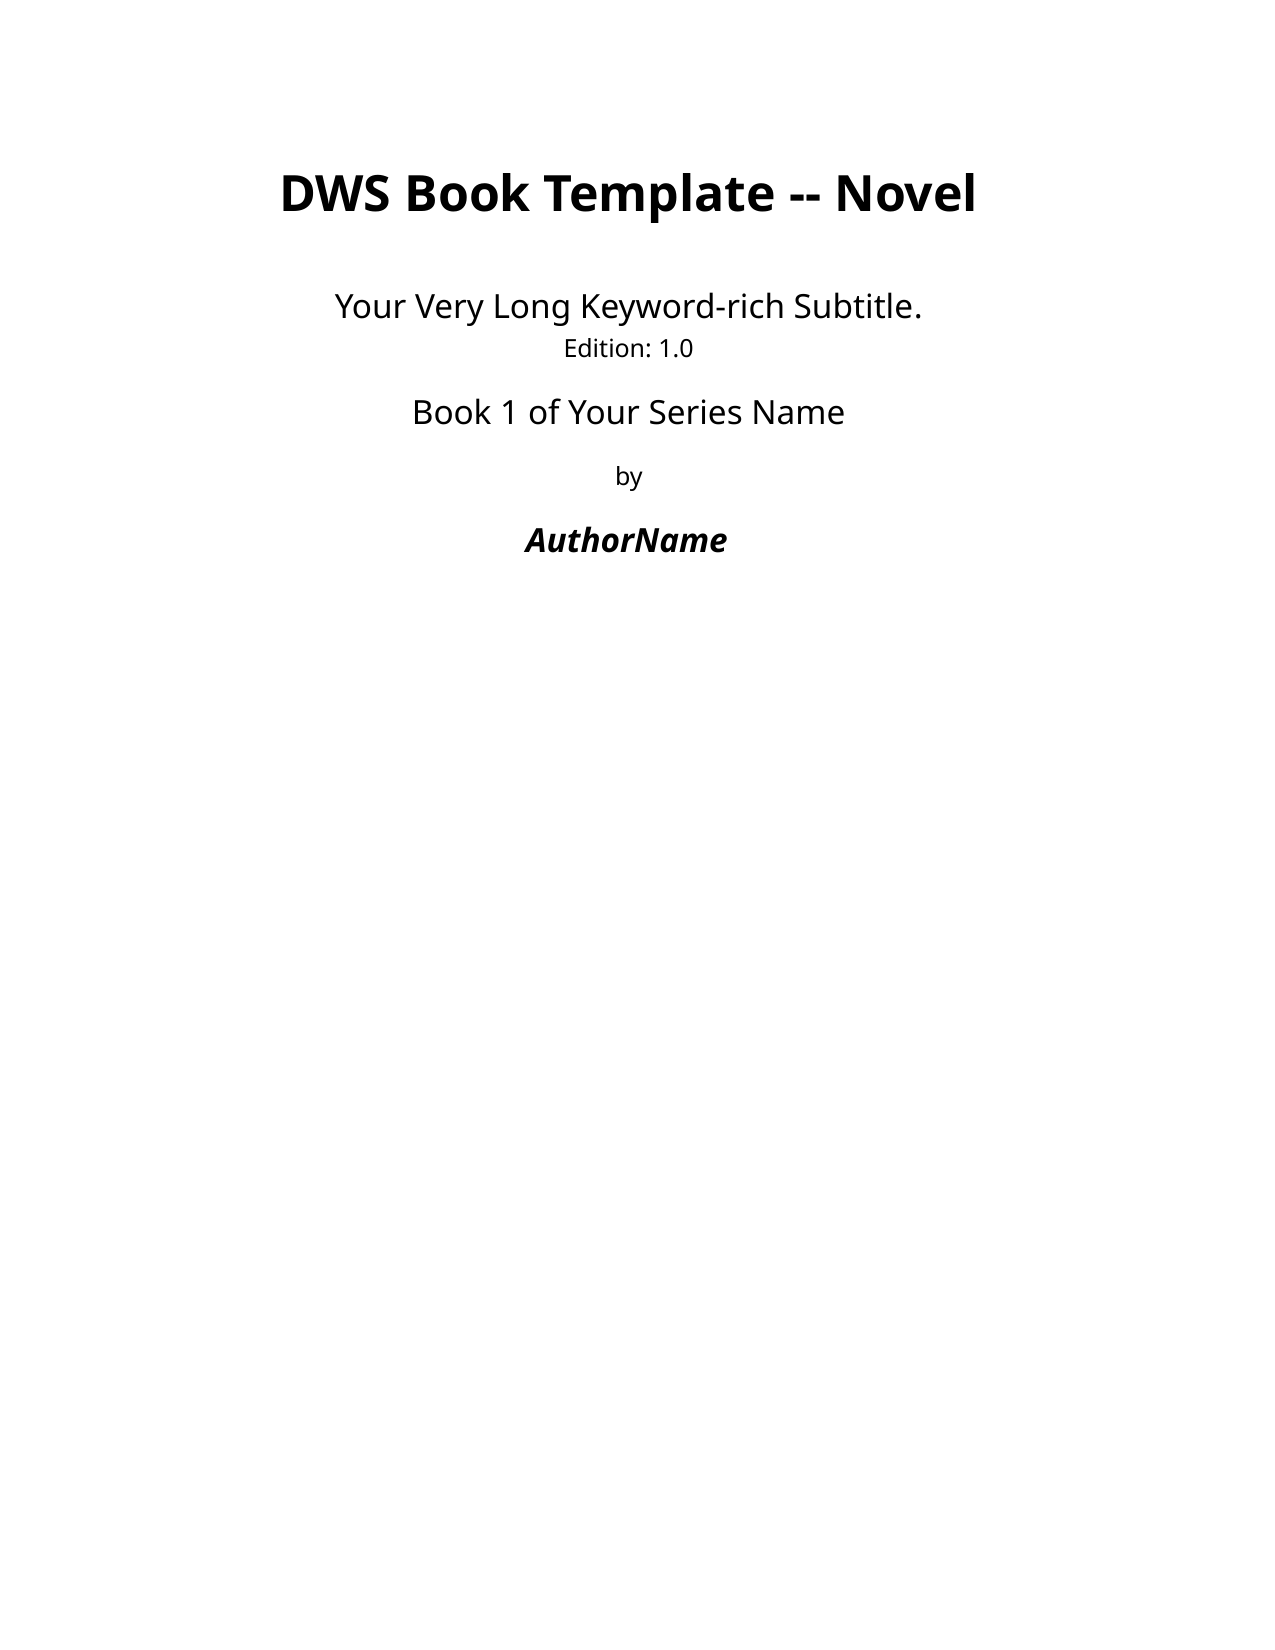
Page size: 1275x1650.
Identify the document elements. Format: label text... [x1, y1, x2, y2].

text Edition: 1.0 [94, 331, 1162, 365]
subtitle Your Very Long Keyword-rich Subtitle. [94, 283, 1162, 328]
text AuthorName [94, 516, 1162, 562]
text by [94, 458, 1162, 492]
text Book 1 of Your Series Name [94, 389, 1162, 434]
title DWS Book Template -- Novel [94, 157, 1162, 226]
